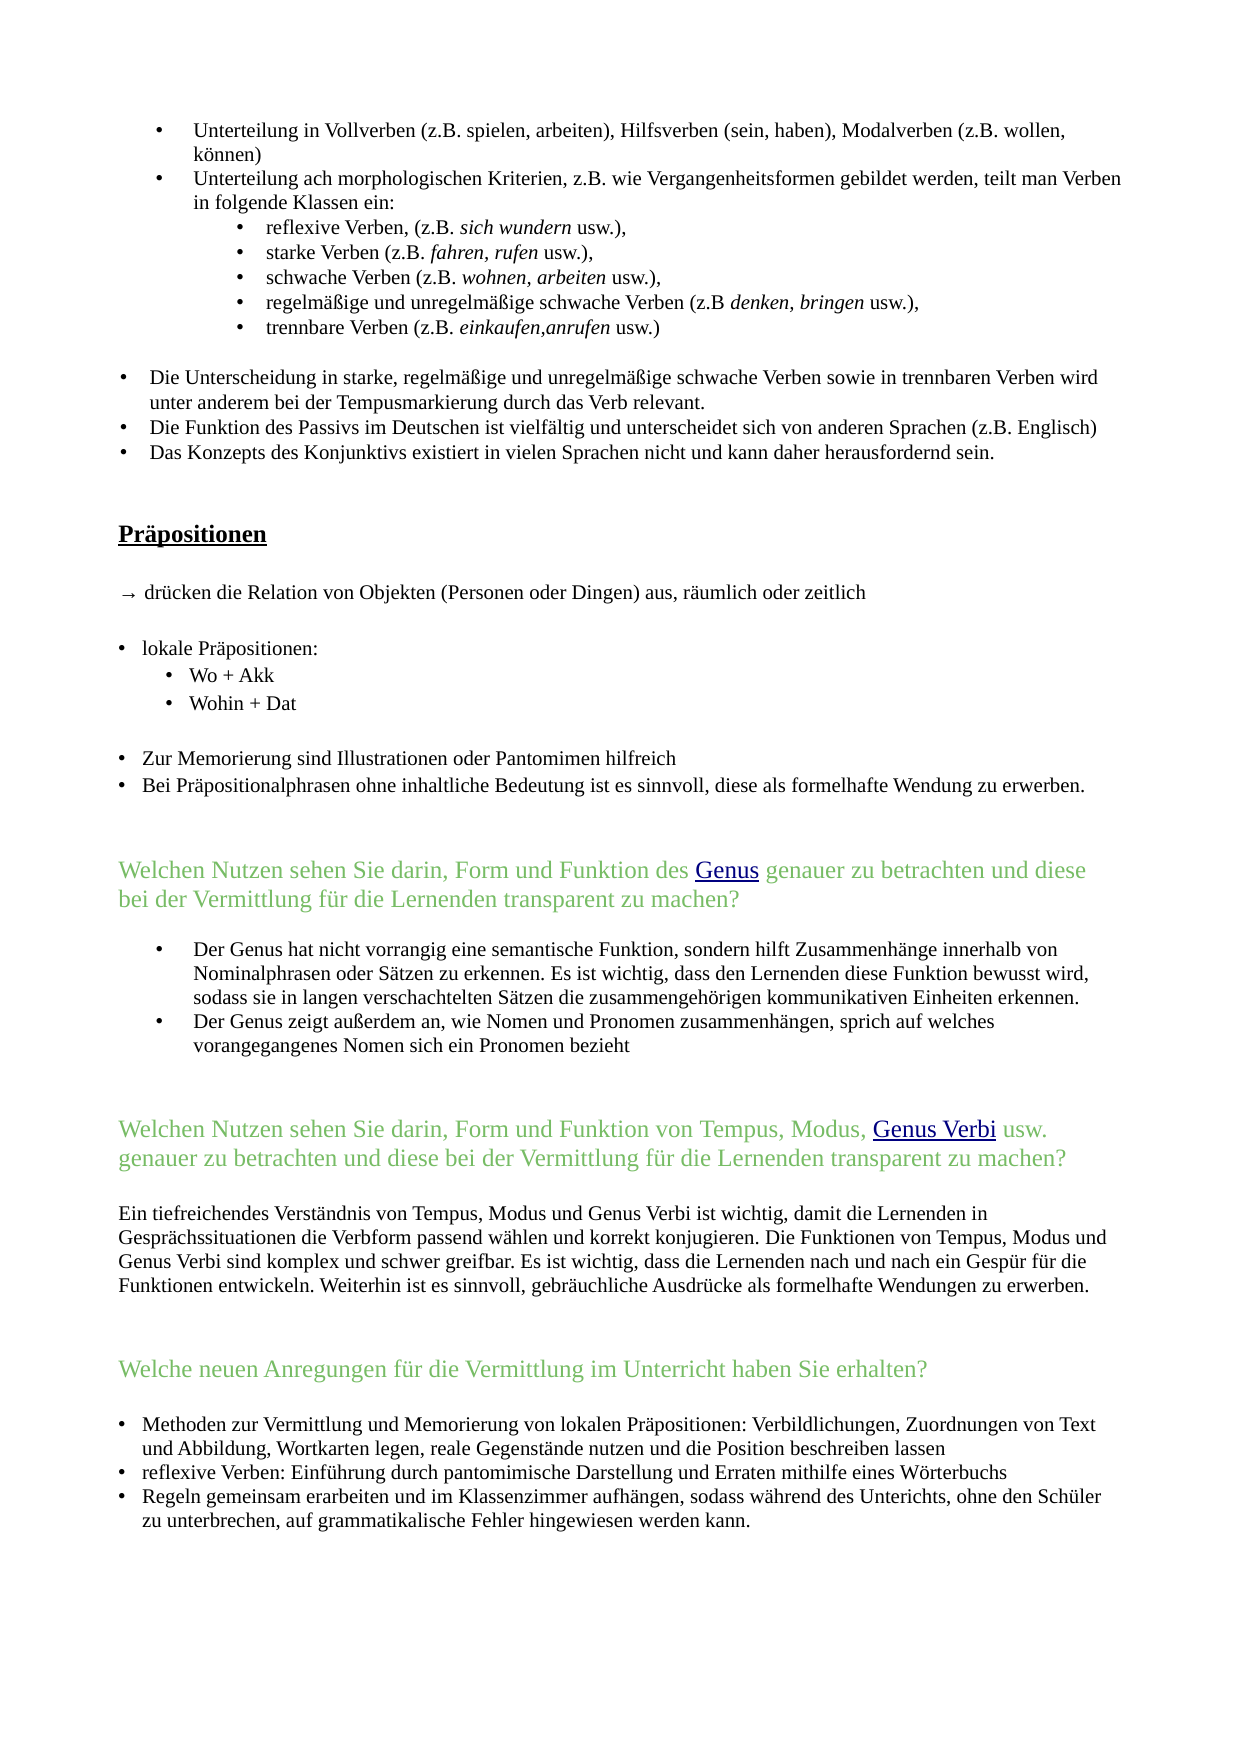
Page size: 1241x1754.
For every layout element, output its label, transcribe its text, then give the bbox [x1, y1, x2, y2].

text Präpositionen [118, 519, 1122, 548]
list Methoden zur Vermittlung und Memorierung von lokalen Präpositionen: Verbildlichungen, Zuordnungen von Text und Abbildung, Wortkarten legen, reale Gegenstände nutzen und die Position beschreiben lassen [118, 1412, 1122, 1460]
list Wo + Akk [165, 663, 1122, 687]
list Unterteilung in Vollverben (z.B. spielen, arbeiten), Hilfsverben (sein, haben), Modalverben (z.B. wollen, können) [156, 118, 1122, 166]
list Bei Präpositionalphrasen ohne inhaltliche Bedeutung ist es sinnvoll, diese als formelhafte Wendung zu erwerben. [118, 773, 1122, 797]
list Zur Memorierung sind Illustrationen oder Pantomimen hilfreich [118, 746, 1122, 770]
list Der Genus zeigt außerdem an, wie Nomen und Pronomen zusammenhängen, sprich auf welches vorangegangenes Nomen sich ein Pronomen bezieht [156, 1009, 1122, 1057]
text → drücken die Relation von Objekten (Personen oder Dingen) aus, räumlich oder zeitlich [118, 580, 1122, 604]
text Ein tiefreichendes Verständnis von Tempus, Modus und Genus Verbi ist wichtig, damit die Lernenden in Gesprächssituationen die Verbform passend wählen und korrekt konjugieren. Die Funktionen von Tempus, Modus und Genus Verbi sind komplex und schwer greifbar. Es ist wichtig, dass die Lernenden nach und nach ein Gespür für die Funktionen entwickeln. Weiterhin ist es sinnvoll, gebräuchliche Ausdrücke als formelhafte Wendungen zu erwerben. [118, 1201, 1122, 1297]
list lokale Präpositionen: [118, 635, 1122, 659]
list regelmäßige und unregelmäßige schwache Verben (z.B denken, bringen usw.), [236, 289, 1122, 314]
list reflexive Verben: Einführung durch pantomimische Darstellung und Erraten mithilfe eines Wörterbuchs [118, 1460, 1122, 1484]
text Welche neuen Anregungen für die Vermittlung im Unterricht haben Sie erhalten? [118, 1297, 1122, 1383]
list Unterteilung ach morphologischen Kriterien, z.B. wie Vergangenheitsformen gebildet werden, teilt man Verben in folgende Klassen ein: [156, 166, 1122, 214]
list trennbare Verben (z.B. einkaufen,anrufen usw.) [236, 314, 1122, 339]
list Der Genus hat nicht vorrangig eine semantische Funktion, sondern hilft Zusammenhänge innerhalb von Nominalphrasen oder Sätzen zu erkennen. Es ist wichtig, dass den Lernenden diese Funktion bewusst wird, sodass sie in langen verschachtelten Sätzen die zusammengehörigen kommunikativen Einheiten erkennen. [156, 937, 1122, 1009]
list Das Konzepts des Konjunktivs existiert in vielen Sprachen nicht und kann daher herausfordernd sein. [120, 439, 1122, 464]
list Die Unterscheidung in starke, regelmäßige und unregelmäßige schwache Verben sowie in trennbaren Verben wird unter anderem bei der Tempusmarkierung durch das Verb relevant. [120, 364, 1122, 414]
list reflexive Verben, (z.B. sich wundern usw.), [236, 214, 1122, 239]
list Wohin + Dat [165, 691, 1122, 715]
list starke Verben (z.B. fahren, rufen usw.), [236, 239, 1122, 264]
list schwache Verben (z.B. wohnen, arbeiten usw.), [236, 264, 1122, 289]
list Regeln gemeinsam erarbeiten und im Klassenzimmer aufhängen, sodass während des Unterichts, ohne den Schüler zu unterbrechen, auf grammatikalische Fehler hingewiesen werden kann. [118, 1484, 1122, 1532]
list Die Funktion des Passivs im Deutschen ist vielfältig und unterscheidet sich von anderen Sprachen (z.B. Englisch) [120, 414, 1122, 439]
text Welchen Nutzen sehen Sie darin, Form und Funktion des Genus genauer zu betrachten und diese bei der Vermittlung für die Lernenden transparent zu machen? [118, 826, 1122, 913]
text Welchen Nutzen sehen Sie darin, Form und Funktion von Tempus, Modus, Genus Verbi usw. genauer zu betrachten und diese bei der Vermittlung für die Lernenden transparent zu machen? [118, 1086, 1122, 1172]
